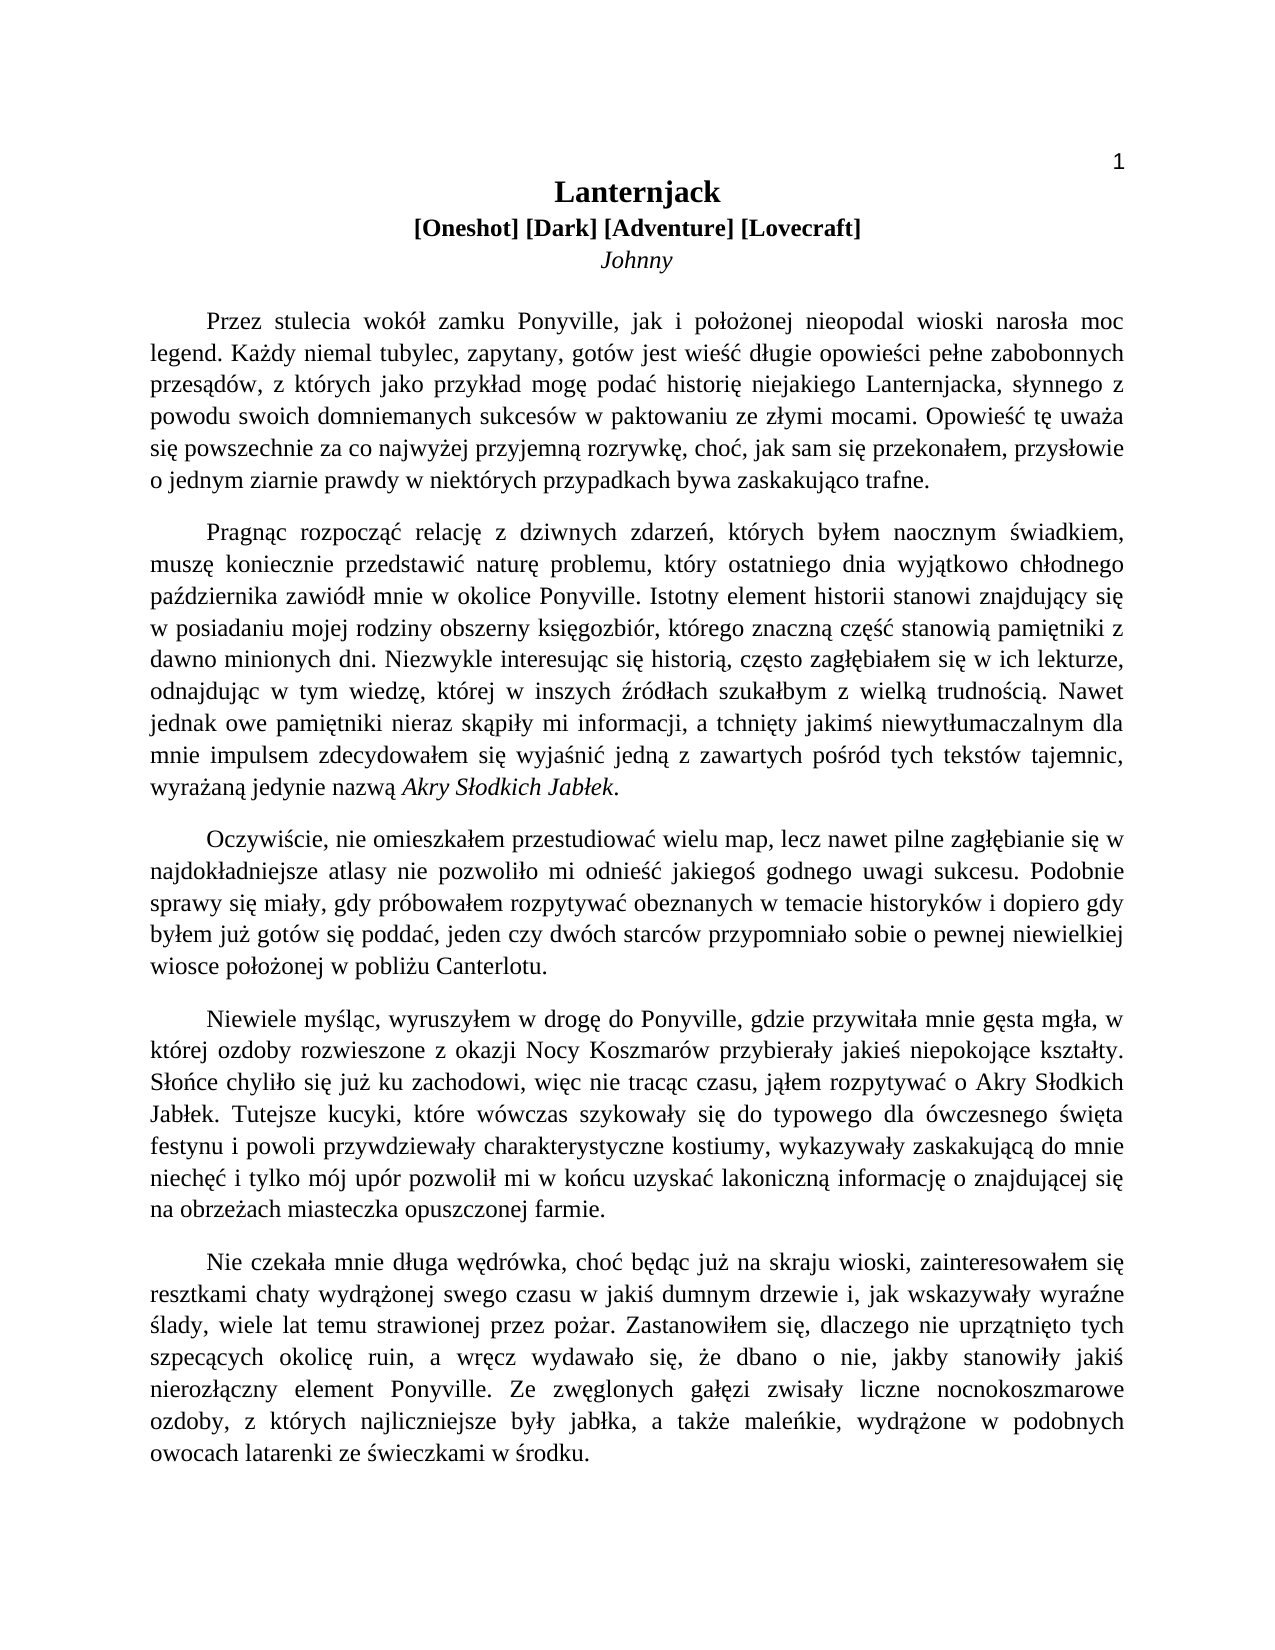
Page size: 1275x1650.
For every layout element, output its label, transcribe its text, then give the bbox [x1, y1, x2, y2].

text Pragnąc rozpocząć relację z dziwnych zdarzeń, których byłem naocznym świadkiem, muszę koniecznie przedstawić naturę problemu, który ostatniego dnia wyjątkowo chłodnego października zawiódł mnie w okolice Ponyville. Istotny element historii stanowi znajdujący się w posiadaniu mojej rodziny obszerny księgozbiór, którego znaczną część stanowią pamiętniki z dawno minionych dni. Niezwykle interesując się historią, często zagłębiałem się w ich lekturze, odnajdując w tym wiedzę, której w inszych źródłach szukałbym z wielką trudnością. Nawet jednak owe pamiętniki nieraz skąpiły mi informacji, a tchnięty jakimś niewytłumaczalnym dla mnie impulsem zdecydowałem się wyjaśnić jedną z zawartych pośród tych tekstów tajemnic, wyrażaną jedynie nazwą Akry Słodkich Jabłek. [150, 518, 1125, 800]
text Lanternjack [150, 174, 1125, 209]
text Przez stulecia wokół zamku Ponyville, jak i położonej nieopodal wioski narosła moc legend. Każdy niemal tubylec, zapytany, gotów jest wieść długie opowieści pełne zabobonnych przesądów, z których jako przykład mogę podać historię niejakiego Lanternjacka, słynnego z powodu swoich domniemanych sukcesów w paktowaniu ze złymi mocami. Opowieść tę uważa się powszechnie za co najwyżej przyjemną rozrywkę, choć, jak sam się przekonałem, przysłowie o jednym ziarnie prawdy w niektórych przypadkach bywa zaskakująco trafne. [150, 307, 1125, 493]
text Oczywiście, nie omieszkałem przestudiować wielu map, lecz nawet pilne zagłębianie się w najdokładniejsze atlasy nie pozwoliło mi odnieść jakiegoś godnego uwagi sukcesu. Podobnie sprawy się miały, gdy próbowałem rozpytywać obeznanych w temacie historyków i dopiero gdy byłem już gotów się poddać, jeden czy dwóch starców przypomniało sobie o pewnej niewielkiej wiosce położonej w pobliżu Canterlotu. [150, 825, 1125, 980]
text [Oneshot] [Dark] [Adventure] [Lovecraft] [150, 214, 1125, 242]
text Niewiele myśląc, wyruszyłem w drogę do Ponyville, gdzie przywitała mnie gęsta mgła, w której ozdoby rozwieszone z okazji Nocy Koszmarów przybierały jakieś niepokojące kształty. Słońce chyliło się już ku zachodowi, więc nie tracąc czasu, jąłem rozpytywać o Akry Słodkich Jabłek. Tutejsze kucyki, które wówczas szykowały się do typowego dla ówczesnego święta festynu i powoli przywdziewały charakterystyczne kostiumy, wykazywały zaskakującą do mnie niechęć i tylko mój upór pozwolił mi w końcu uzyskać lakoniczną informację o znajdującej się na obrzeżach miasteczka opuszczonej farmie. [150, 1005, 1125, 1223]
text Johnny [150, 246, 1125, 273]
text Nie czekała mnie długa wędrówka, choć będąc już na skraju wioski, zainteresowałem się resztkami chaty wydrążonej swego czasu w jakiś dumnym drzewie i, jak wskazywały wyraźne ślady, wiele lat temu strawionej przez pożar. Zastanowiłem się, dlaczego nie uprzątnięto tych szpecących okolicę ruin, a wręcz wydawało się, że dbano o nie, jakby stanowiły jakiś nierozłączny element Ponyville. Ze zwęglonych gałęzi zwisały liczne nocnokoszmarowe ozdoby, z których najliczniejsze były jabłka, a także maleńkie, wydrążone w podobnych owocach latarenki ze świeczkami w środku. [150, 1248, 1125, 1466]
